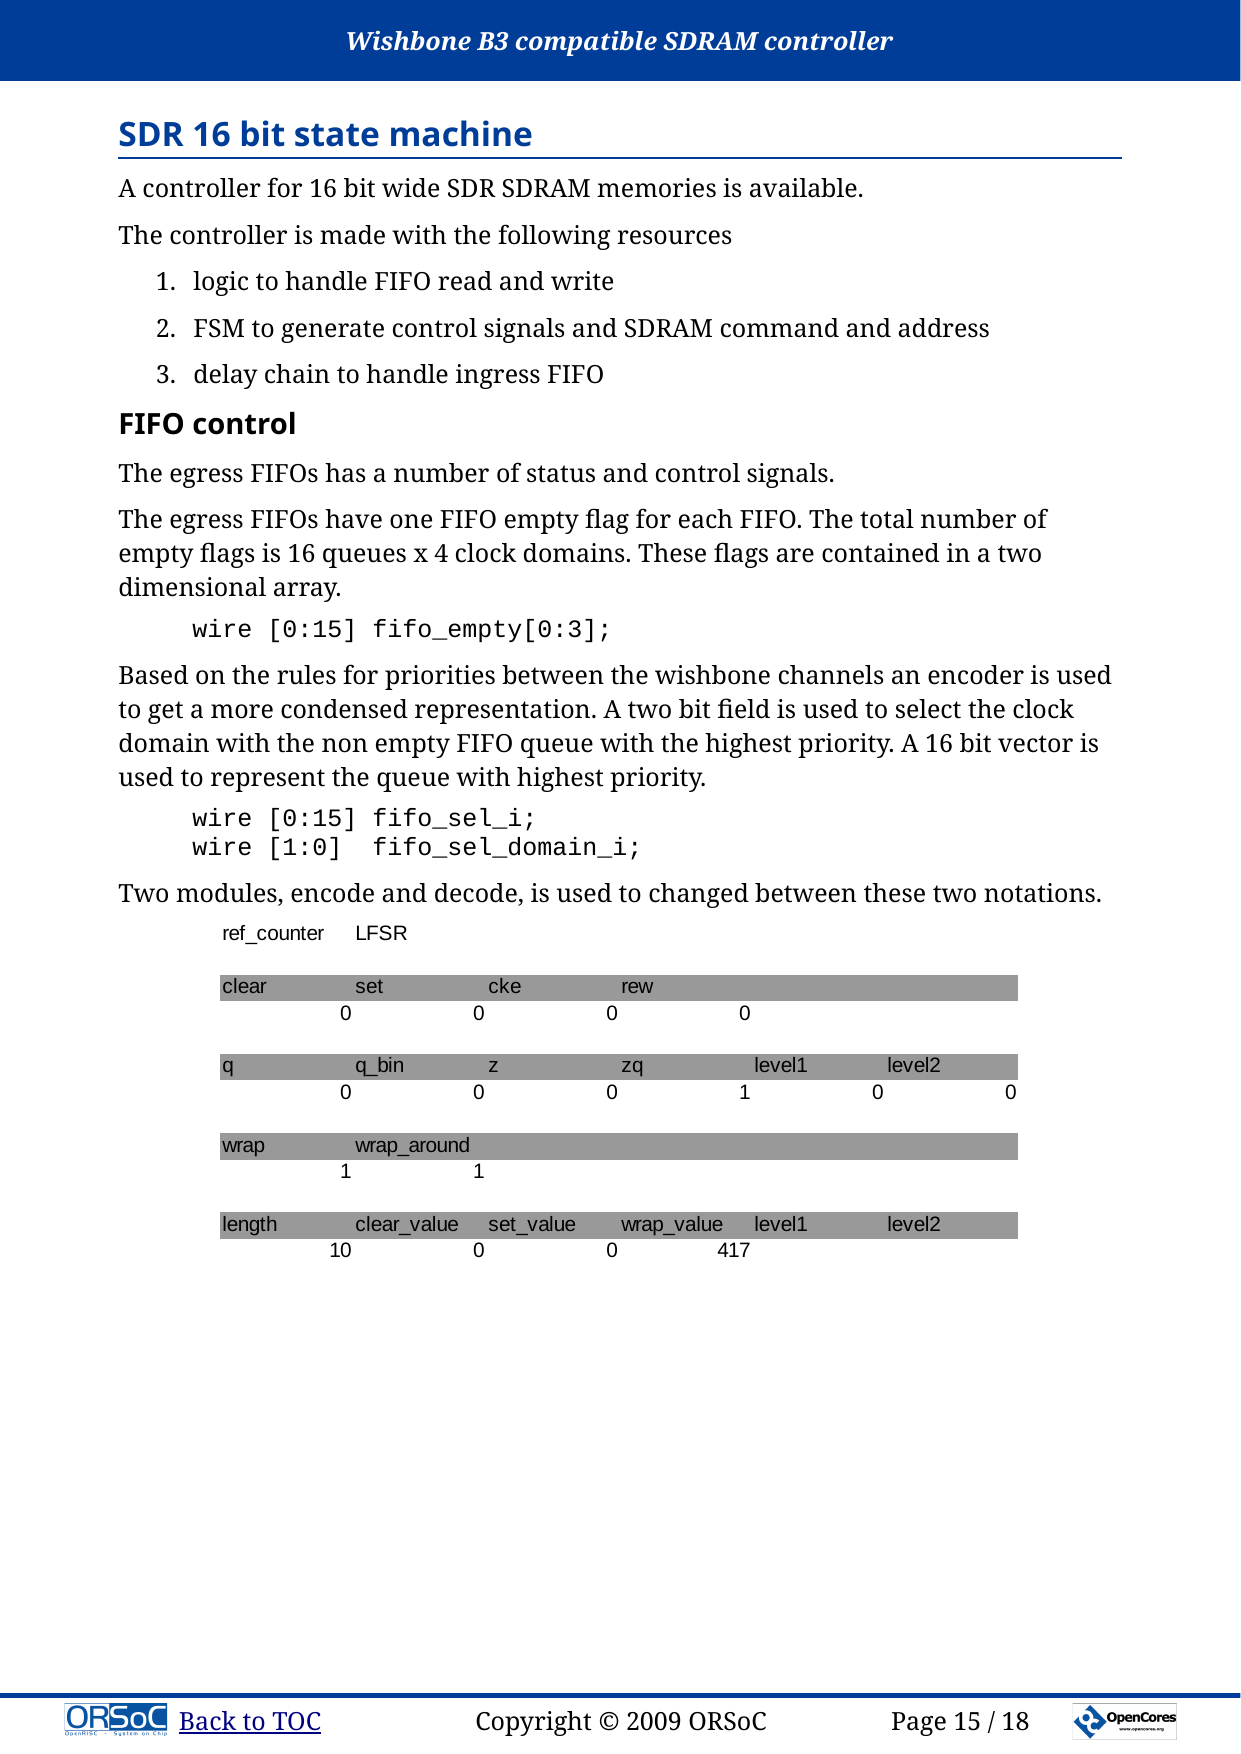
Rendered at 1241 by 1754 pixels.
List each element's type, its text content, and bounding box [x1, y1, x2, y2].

text wire [0:15] fifo_empty[0:3]; [118, 616, 1122, 645]
text Two modules, encode and decode, is used to changed between these two notations. [118, 875, 1122, 909]
picture [64, 1703, 168, 1736]
subtitle FIFO control [118, 403, 1122, 443]
text A controller for 16 bit wide SDR SDRAM memories is available. [118, 171, 1122, 205]
list logic to handle FIFO read and write [156, 264, 1122, 298]
text wire [0:15] fifo_sel_i; wire [1:0] fifo_sel_domain_i; [118, 806, 1122, 863]
text The controller is made with the following resources [118, 217, 1122, 251]
text Based on the rules for priorities between the wishbone channels an encoder is used to get a more condensed representation. A two bit field is used to select the clock domain with the non empty FIFO queue with the highest priority. A 16 bit vector is used to represent the queue with highest priority. [118, 657, 1122, 793]
list delay chain to handle ingress FIFO [156, 357, 1122, 391]
text The egress FIFOs has a number of status and control signals. [118, 455, 1122, 489]
text The egress FIFOs have one FIFO empty flag for each FIFO. The total number of empty flags is 16 queues x 4 clock domains. These flags are contained in a two dimensional array. [118, 502, 1122, 604]
picture [1072, 1703, 1177, 1740]
subtitle SDR 16 bit state machine [118, 111, 1122, 157]
list FSM to generate control signals and SDRAM command and address [156, 310, 1122, 344]
